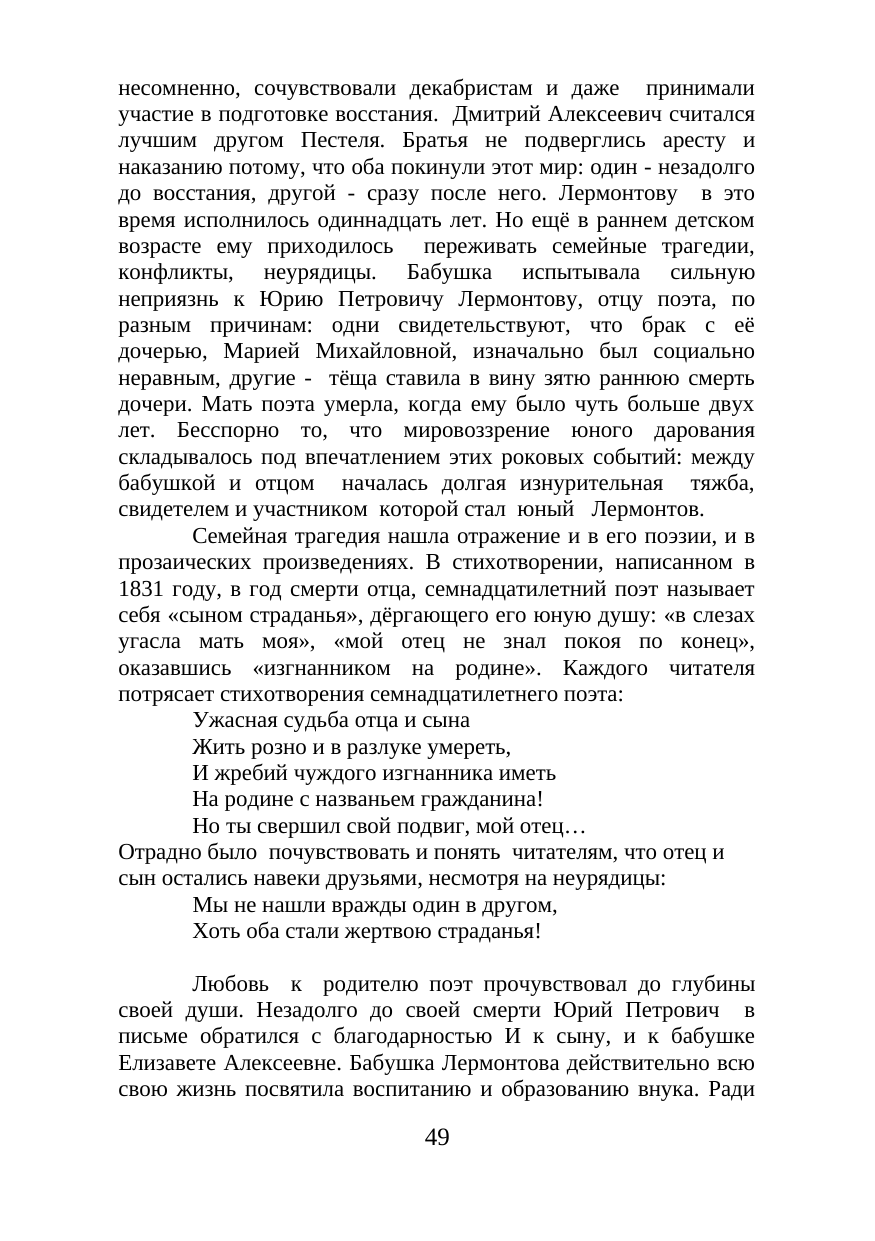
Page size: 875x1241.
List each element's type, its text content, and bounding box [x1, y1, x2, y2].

text Жить розно и в разлуке умереть, [118, 733, 756, 759]
text Но ты свершил свой подвиг, мой отец… Отрадно было почувствовать и понять читателям, что отец и сын остались навеки друзьями, несмотря на неурядицы: [118, 812, 756, 891]
text Мы не нашли вражды один в другом, [118, 891, 756, 917]
text несомненно, сочувствовали декабристам и даже принимали участие в подготовке восстания. Дмитрий Алексеевич считался лучшим другом Пестеля. Братья не подверглись аресту и наказанию потому, что оба покинули этот мир: один - незадолго до восстания, другой - сразу после него. Лермонтову в это время исполнилось одиннадцать лет. Но ещё в раннем детском возрасте ему приходилось переживать семейные трагедии, конфликты, неурядицы. Бабушка испытывала сильную неприязнь к Юрию Петровичу Лермонтову, отцу поэта, по разным причинам: одни свидетельствуют, что брак с её дочерью, Марией Михайловной, изначально был социально неравным, другие - тёща ставила в вину зятю раннюю смерть дочери. Мать поэта умерла, когда ему было чуть больше двух лет. Бесспорно то, что мировоззрение юного дарования складывалось под впечатлением этих роковых событий: между бабушкой и отцом началась долгая изнурительная тяжба, свидетелем и участником которой стал юный Лермонтов. [118, 74, 756, 522]
text На родине с названьем гражданина! [118, 785, 756, 812]
text Любовь к родителю поэт прочувствовал до глубины своей души. Незадолго до своей смерти Юрий Петрович в письме обратился с благодарностью И к сыну, и к бабушке Елизавете Алексеевне. Бабушка Лермонтова действительно всю свою жизнь посвятила воспитанию и образованию внука. Ради [118, 970, 756, 1102]
text Хоть оба стали жертвою страданья! [118, 917, 756, 943]
text И жребий чуждого изгнанника иметь [118, 759, 756, 785]
text Ужасная судьба отца и сына [118, 706, 756, 733]
text Семейная трагедия нашла отражение и в его поэзии, и в прозаических произведениях. В стихотворении, написанном в 1831 году, в год смерти отца, семнадцатилетний поэт называет себя «сыном страданья», дёргающего его юную душу: «в слезах угасла мать моя», «мой отец не знал покоя по конец», оказавшись «изгнанником на родине». Каждого читателя потрясает стихотворения семнадцатилетнего поэта: [118, 522, 756, 706]
